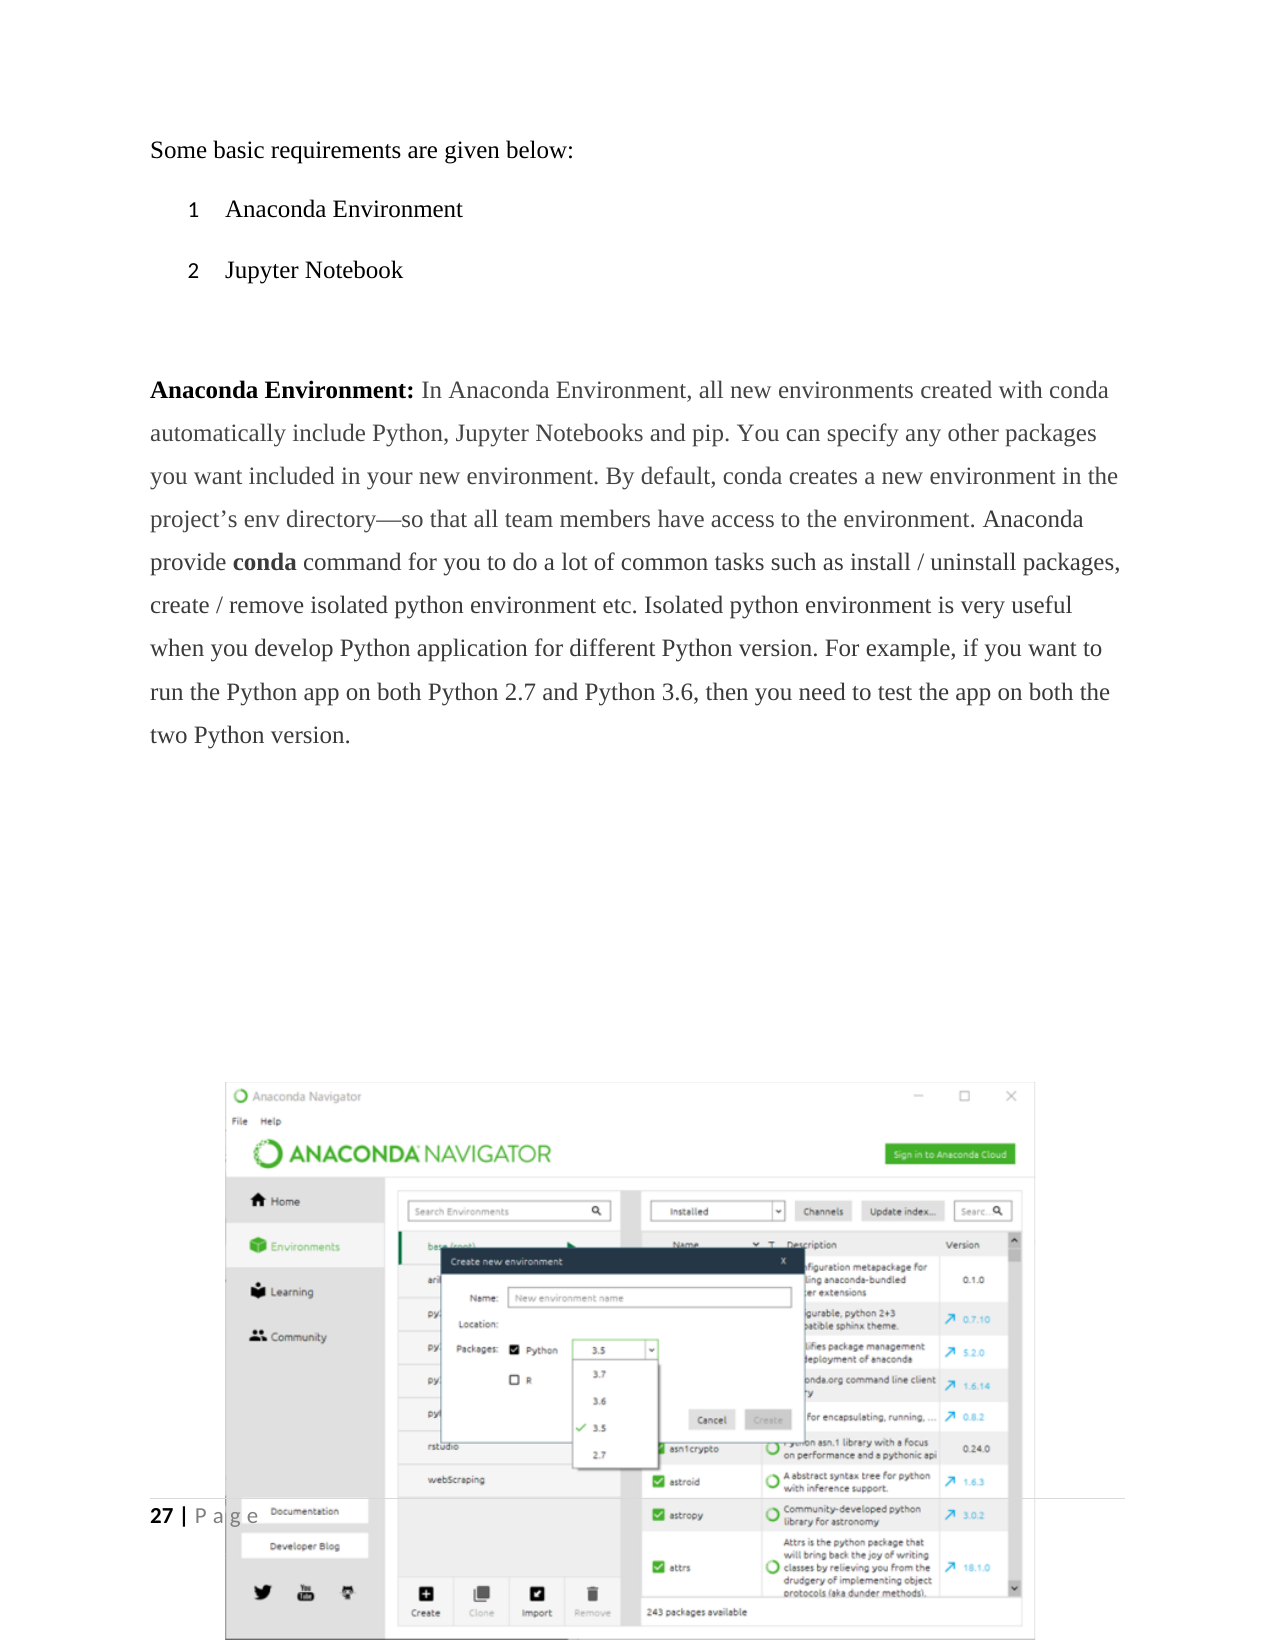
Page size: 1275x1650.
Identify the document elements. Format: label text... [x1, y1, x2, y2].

list Jupyter Notebook [187, 255, 1125, 284]
list Anaconda Environment [187, 194, 1125, 224]
text Anaconda Environment: In Anaconda Environment, all new environments created with conda automatically include Python, Jupyter Notebooks and pip. You can specify any other packages you want included in your new environment. By default, conda creates a new environment in the project’s env directory—so that all team members have access to the environment. Anaconda provide conda command for you to do a lot of common tasks such as install / uninstall packages, create / remove isolated python environment etc. Isolated python environment is very useful when you develop Python application for different Python version. For example, if you want to run the Python app on both Python 2.7 and Python 3.6, then you need to test the app on both the two Python version. [150, 375, 1125, 748]
text Some basic requirements are given below: [150, 135, 1125, 163]
